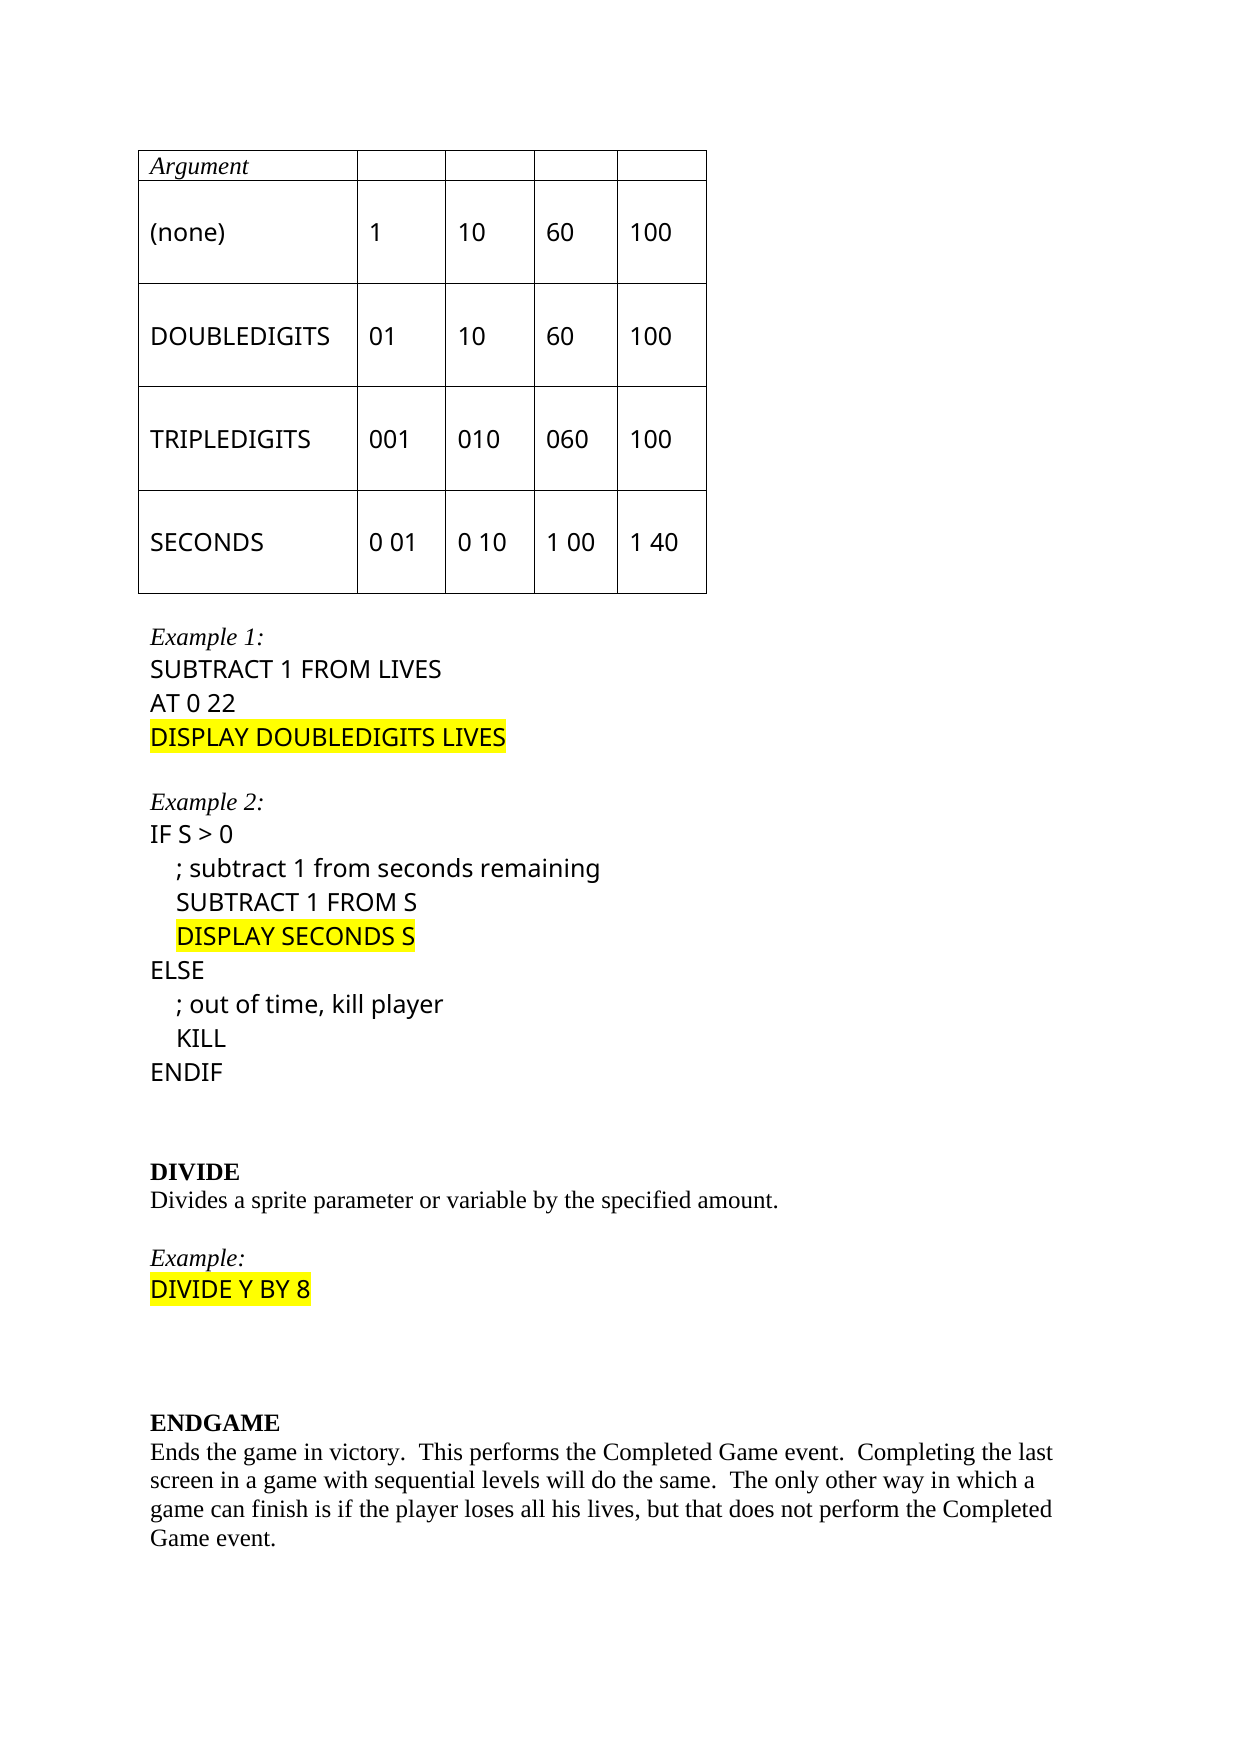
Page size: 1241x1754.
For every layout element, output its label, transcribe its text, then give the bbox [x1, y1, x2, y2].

table_cell 010 [446, 387, 534, 489]
table_cell 060 [535, 387, 617, 489]
text DISPLAY SECONDS S [150, 918, 1090, 952]
table_cell 10 [446, 181, 534, 283]
text DIVIDE Y BY 8 [150, 1272, 1090, 1306]
text AT 0 22 [150, 685, 1090, 719]
table_header [358, 151, 445, 180]
table_cell 0 10 [446, 491, 534, 593]
text Ends the game in victory. This performs the Completed Game event. Completing the last screen in a game with sequential levels will do the same. The only other way in which a game can finish is if the player loses all his lives, but that does not perform the Completed Game event. [150, 1437, 1090, 1552]
table_cell 60 [535, 284, 617, 386]
table_cell 100 [618, 284, 706, 386]
table_header [535, 151, 617, 180]
text Example 2: [150, 787, 1090, 816]
table_cell 01 [358, 284, 445, 386]
table_cell 10 [446, 284, 534, 386]
text Example: [150, 1243, 1090, 1272]
text DISPLAY DOUBLEDIGITS LIVES [150, 719, 1090, 753]
table_cell 100 [618, 181, 706, 283]
table_header [618, 151, 706, 180]
text ENDGAME [150, 1408, 1090, 1437]
text ENDIF [150, 1055, 1090, 1089]
table_cell 0 01 [358, 491, 445, 593]
text ; out of time, kill player [150, 987, 1090, 1021]
table_cell 001 [358, 387, 445, 489]
text SUBTRACT 1 FROM S [150, 884, 1090, 918]
table_cell DOUBLEDIGITS [139, 284, 357, 386]
text Divides a sprite parameter or variable by the specified amount. [150, 1186, 1090, 1214]
text IF S > 0 [150, 816, 1090, 850]
text ; subtract 1 from seconds remaining [150, 850, 1090, 884]
table_cell (none) [139, 181, 357, 283]
table_header [446, 151, 534, 180]
text ELSE [150, 952, 1090, 987]
text KILL [150, 1021, 1090, 1055]
table_cell 60 [535, 181, 617, 283]
table_cell 1 40 [618, 491, 706, 593]
table_header Argument [139, 151, 357, 180]
text SUBTRACT 1 FROM LIVES [150, 651, 1090, 685]
text Example 1: [150, 622, 1090, 651]
table_cell SECONDS [139, 491, 357, 593]
table_cell 1 [358, 181, 445, 283]
table_cell 1 00 [535, 491, 617, 593]
table_cell 100 [618, 387, 706, 489]
table_cell TRIPLEDIGITS [139, 387, 357, 489]
text DIVIDE [150, 1157, 1090, 1186]
